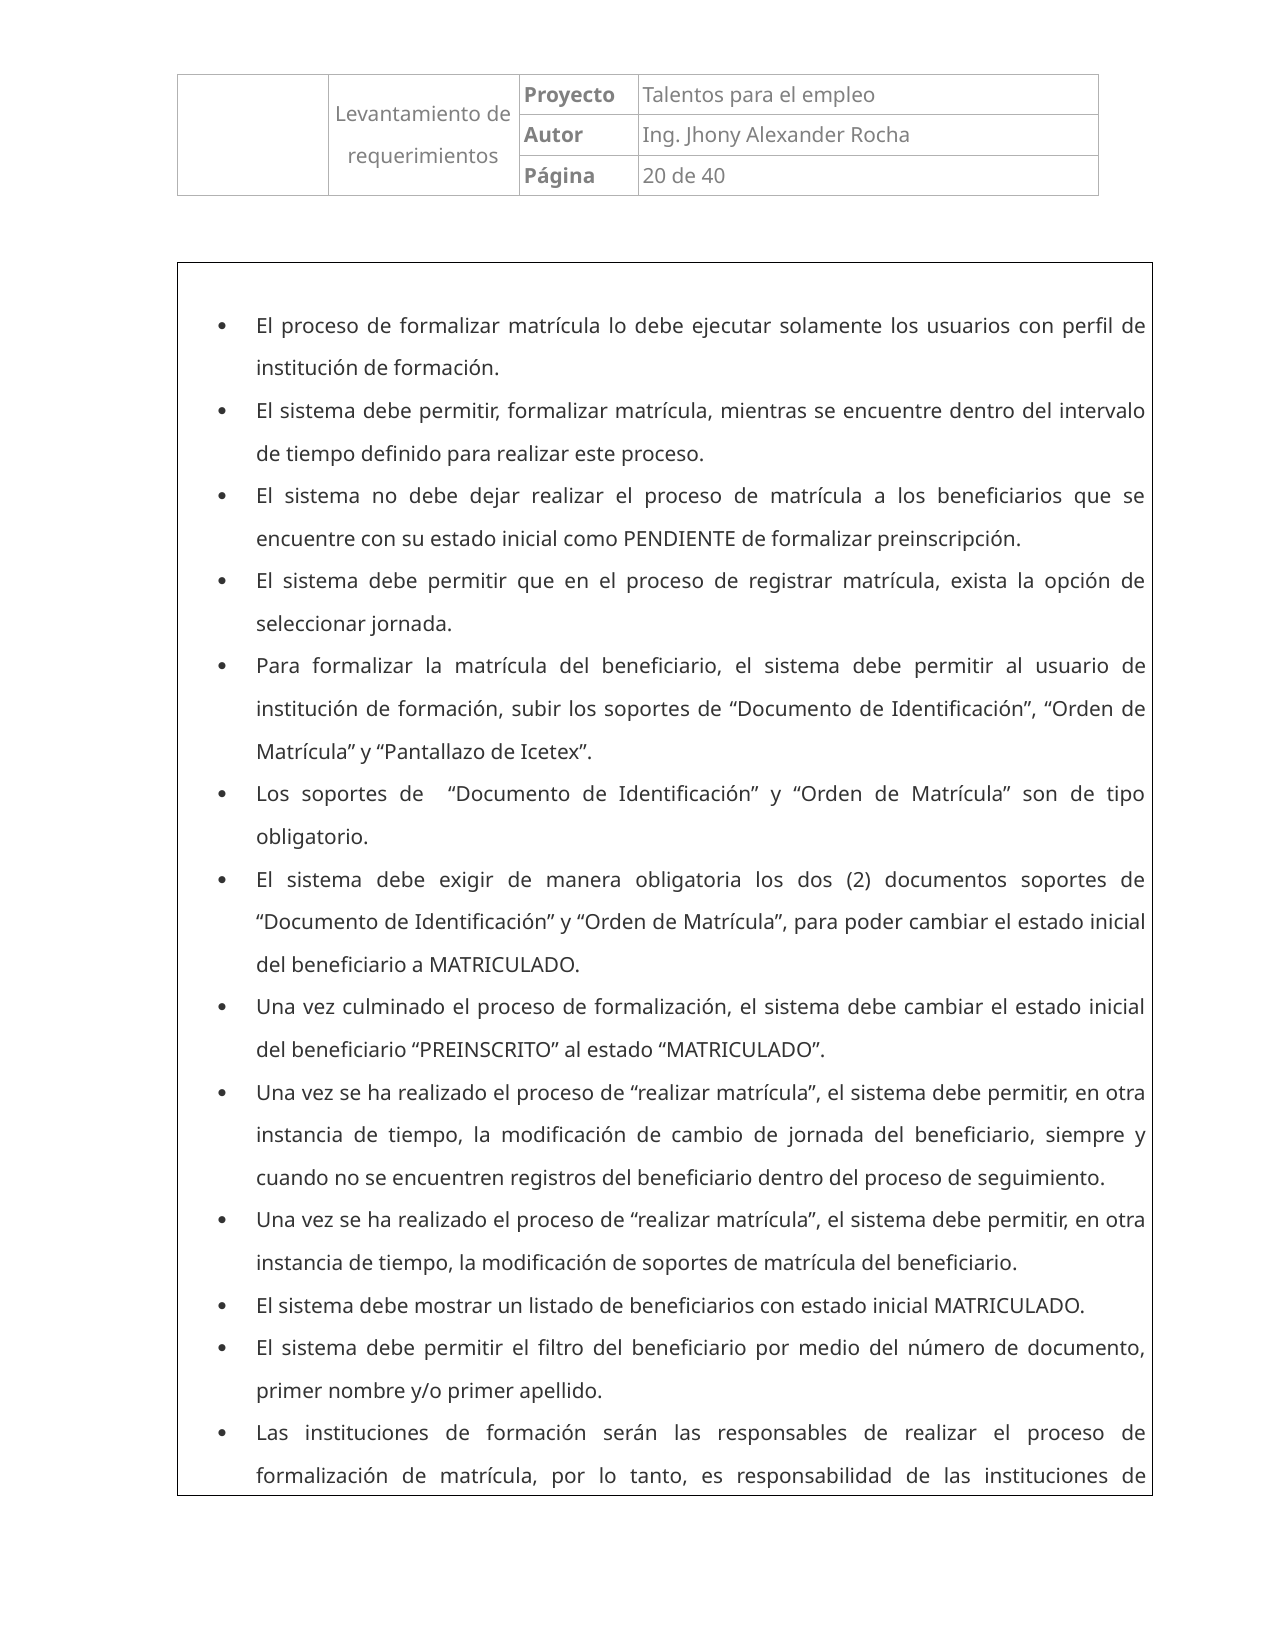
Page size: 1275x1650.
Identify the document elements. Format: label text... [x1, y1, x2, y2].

table_cell Durante el proceso de formalizar matrícula de un beneficiario, se debe tener en cuenta las siguientes condiciones: El proceso de formalizar matrícula lo debe ejecutar solamente los usuarios con perfil de institución de formación. El sistema debe permitir, formalizar matrícula, mientras se encuentre dentro del intervalo de tiempo definido para realizar este proceso. El sistema no debe dejar realizar el proceso de matrícula a los beneficiarios que se encuentre con su estado inicial como PENDIENTE de formalizar preinscripción. El sistema debe permitir que en el proceso de registrar matrícula, exista la opción de seleccionar jornada. Para formalizar la matrícula del beneficiario, el sistema debe permitir al usuario de institución de formación, subir los soportes de “Documento de Identificación”, “Orden de Matrícula” y “Pantallazo de Icetex”. Los soportes de “Documento de Identificación” y “Orden de Matrícula” son de tipo obligatorio. El sistema debe exigir de manera obligatoria los dos (2) documentos soportes de “Documento de Identificación” y “Orden de Matrícula”, para poder cambiar el estado inicial del beneficiario a MATRICULADO. Una vez culminado el proceso de formalización, el sistema debe cambiar el estado inicial del beneficiario “PREINSCRITO” al estado “MATRICULADO”. Una vez se ha realizado el proceso de “realizar matrícula”, el sistema debe permitir, en otra instancia de tiempo, la modificación de cambio de jornada del beneficiario, siempre y cuando no se encuentren registros del beneficiario dentro del proceso de seguimiento. Una vez se ha realizado el proceso de “realizar matrícula”, el sistema debe permitir, en otra instancia de tiempo, la modificación de soportes de matrícula del beneficiario. El sistema debe mostrar un listado de beneficiarios con estado inicial MATRICULADO. El sistema debe permitir el filtro del beneficiario por medio del número de documento, primer nombre y/o primer apellido. Las instituciones de formación serán las responsables de realizar el proceso de formalización de matrícula, por lo tanto, es responsabilidad de las instituciones de formación verificar que los documentos soportes de “Documento de Identificación”, “Orden de Matrícula” y “Pantallazo de Icetex”, sean coherentes con la información de los beneficiarios. Las instituciones de formación serán las responsables de realizar el proceso de formalización de matrícula, por lo tanto, es responsabilidad de las instituciones de formación matricular a los beneficiarios en todos los programas de formación que se encuentren dentro del paquete de formación. Los documentos soportes de preinscripción pueden ser modificados, por el usuario con perfil de institución de formación, en cualquier momento siempre y cuando el beneficiario se encuentre con estado MATRICULADO. Un beneficiario con estado “PREINSCRITO” que no haya realizado el proceso de formalización de matrícula, no puede realizar posteriormente el curso de formación y no aparecerá el proceso de seguimiento. [178, 263, 1152, 1495]
